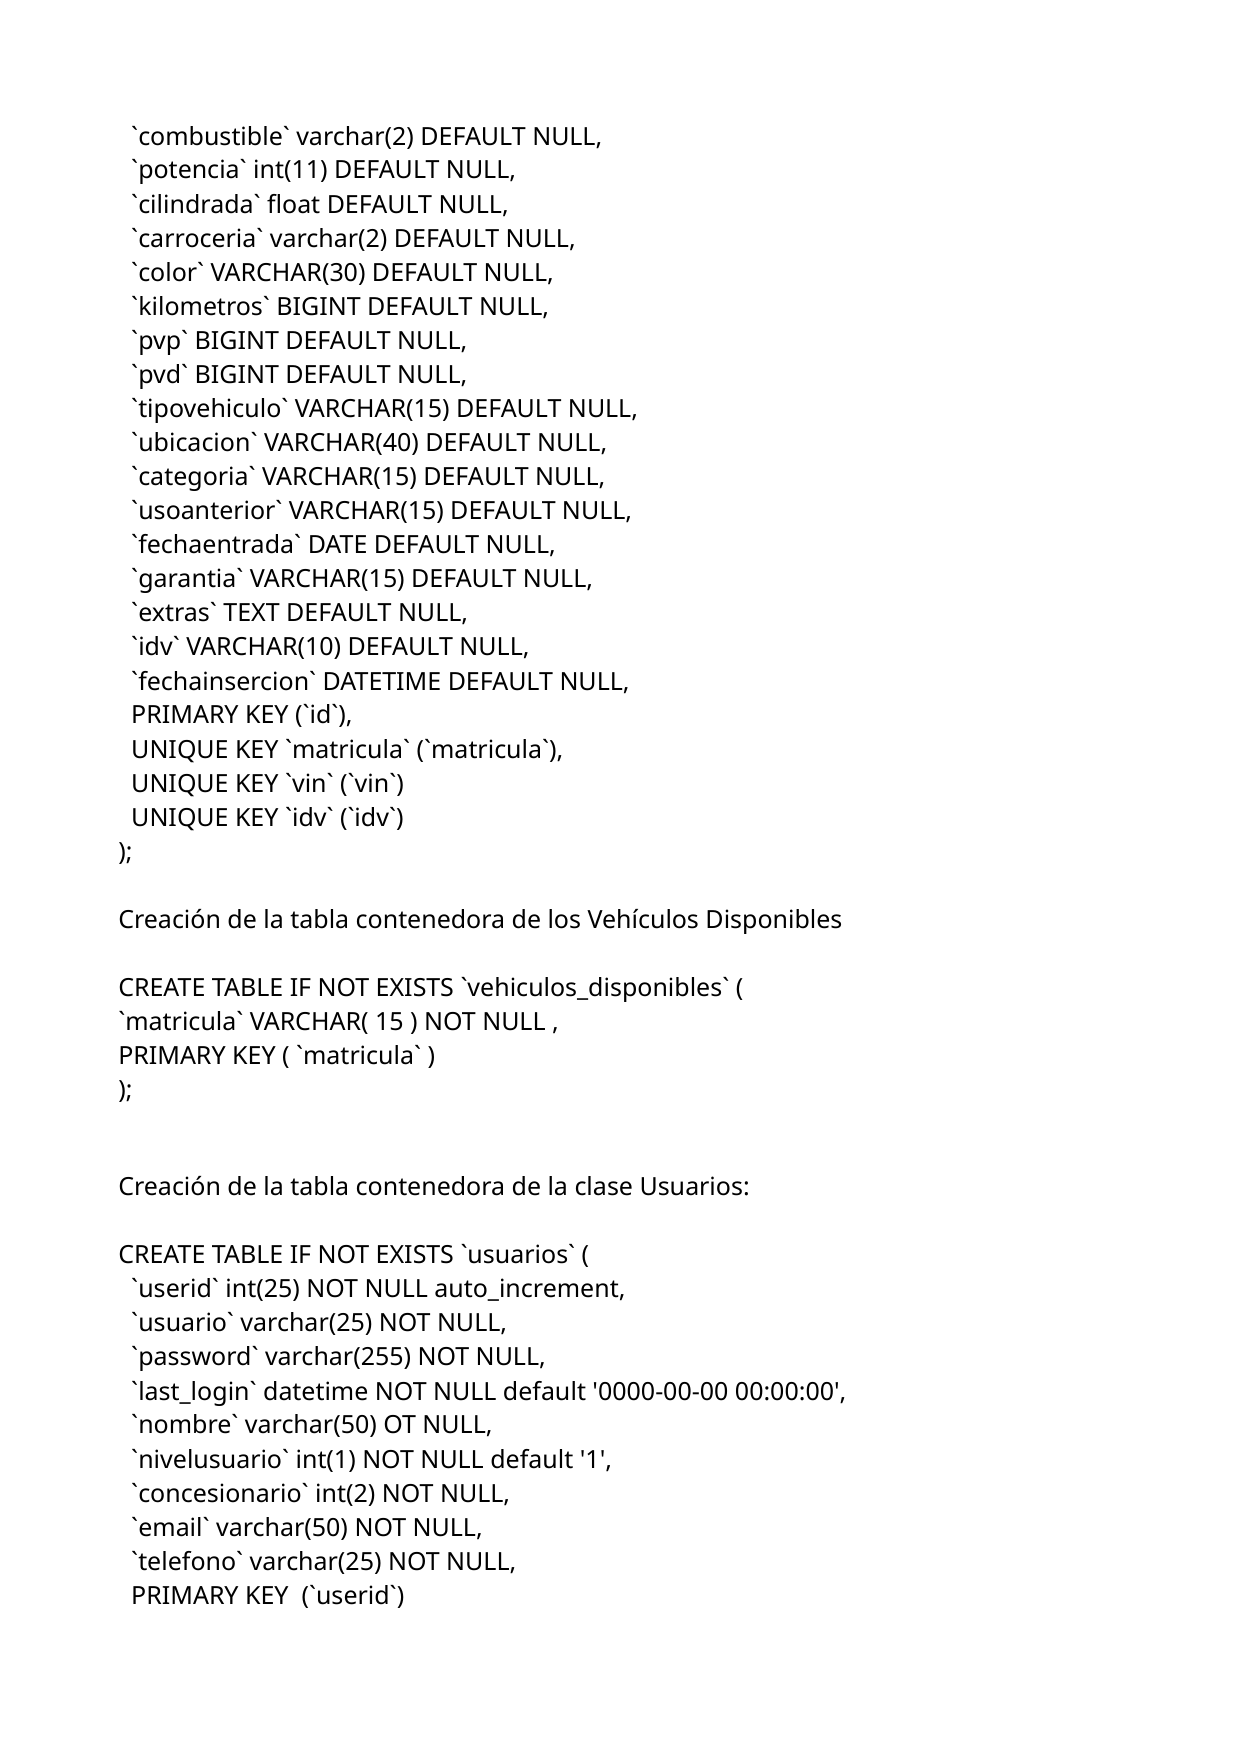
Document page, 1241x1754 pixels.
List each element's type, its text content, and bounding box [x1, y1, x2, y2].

text ); [118, 1072, 1122, 1135]
text `userid` int(25) NOT NULL auto_increment, [118, 1271, 1122, 1305]
text `nivelusuario` int(1) NOT NULL default '1', [118, 1441, 1122, 1475]
text `ubicacion` VARCHAR(40) DEFAULT NULL, [118, 425, 1122, 459]
text `combustible` varchar(2) DEFAULT NULL, [118, 118, 1122, 152]
text `categoria` VARCHAR(15) DEFAULT NULL, [118, 459, 1122, 493]
text `telefono` varchar(25) NOT NULL, [118, 1543, 1122, 1577]
text `last_login` datetime NOT NULL default '0000-00-00 00:00:00', [118, 1373, 1122, 1407]
text `concesionario` int(2) NOT NULL, [118, 1475, 1122, 1509]
text `potencia` int(11) DEFAULT NULL, [118, 152, 1122, 186]
text UNIQUE KEY `idv` (`idv`) [118, 799, 1122, 833]
text `extras` TEXT DEFAULT NULL, `idv` VARCHAR(10) DEFAULT NULL, [118, 595, 1122, 663]
text `pvd` BIGINT DEFAULT NULL, [118, 357, 1122, 391]
text `nombre` varchar(50) OT NULL, [118, 1407, 1122, 1441]
text `fechainsercion` DATETIME DEFAULT NULL, [118, 663, 1122, 697]
text `pvp` BIGINT DEFAULT NULL, [118, 322, 1122, 357]
text `email` varchar(50) NOT NULL, [118, 1509, 1122, 1543]
text PRIMARY KEY (`id`), [118, 697, 1122, 731]
text `matricula` VARCHAR( 15 ) NOT NULL , PRIMARY KEY ( `matricula` ) [118, 1004, 1122, 1072]
text Creación de la tabla contenedora de los Vehículos Disponibles [118, 902, 1122, 936]
text `cilindrada` float DEFAULT NULL, [118, 186, 1122, 220]
text Creación de la tabla contenedora de la clase Usuarios: [118, 1169, 1122, 1203]
text `color` VARCHAR(30) DEFAULT NULL, [118, 254, 1122, 288]
text ); [118, 833, 1122, 867]
text `carroceria` varchar(2) DEFAULT NULL, [118, 220, 1122, 254]
text PRIMARY KEY (`userid`) [118, 1577, 1122, 1612]
text `kilometros` BIGINT DEFAULT NULL, [118, 288, 1122, 322]
text `usoanterior` VARCHAR(15) DEFAULT NULL, [118, 493, 1122, 527]
text `fechaentrada` DATE DEFAULT NULL, [118, 527, 1122, 561]
text UNIQUE KEY `vin` (`vin`) [118, 765, 1122, 799]
text `tipovehiculo` VARCHAR(15) DEFAULT NULL, [118, 391, 1122, 425]
text CREATE TABLE IF NOT EXISTS `usuarios` ( [118, 1237, 1122, 1271]
text UNIQUE KEY `matricula` (`matricula`), [118, 731, 1122, 765]
text `usuario` varchar(25) NOT NULL, [118, 1305, 1122, 1339]
text `garantia` VARCHAR(15) DEFAULT NULL, [118, 561, 1122, 595]
text CREATE TABLE IF NOT EXISTS `vehiculos_disponibles` ( [118, 970, 1122, 1004]
text `password` varchar(255) NOT NULL, [118, 1339, 1122, 1373]
